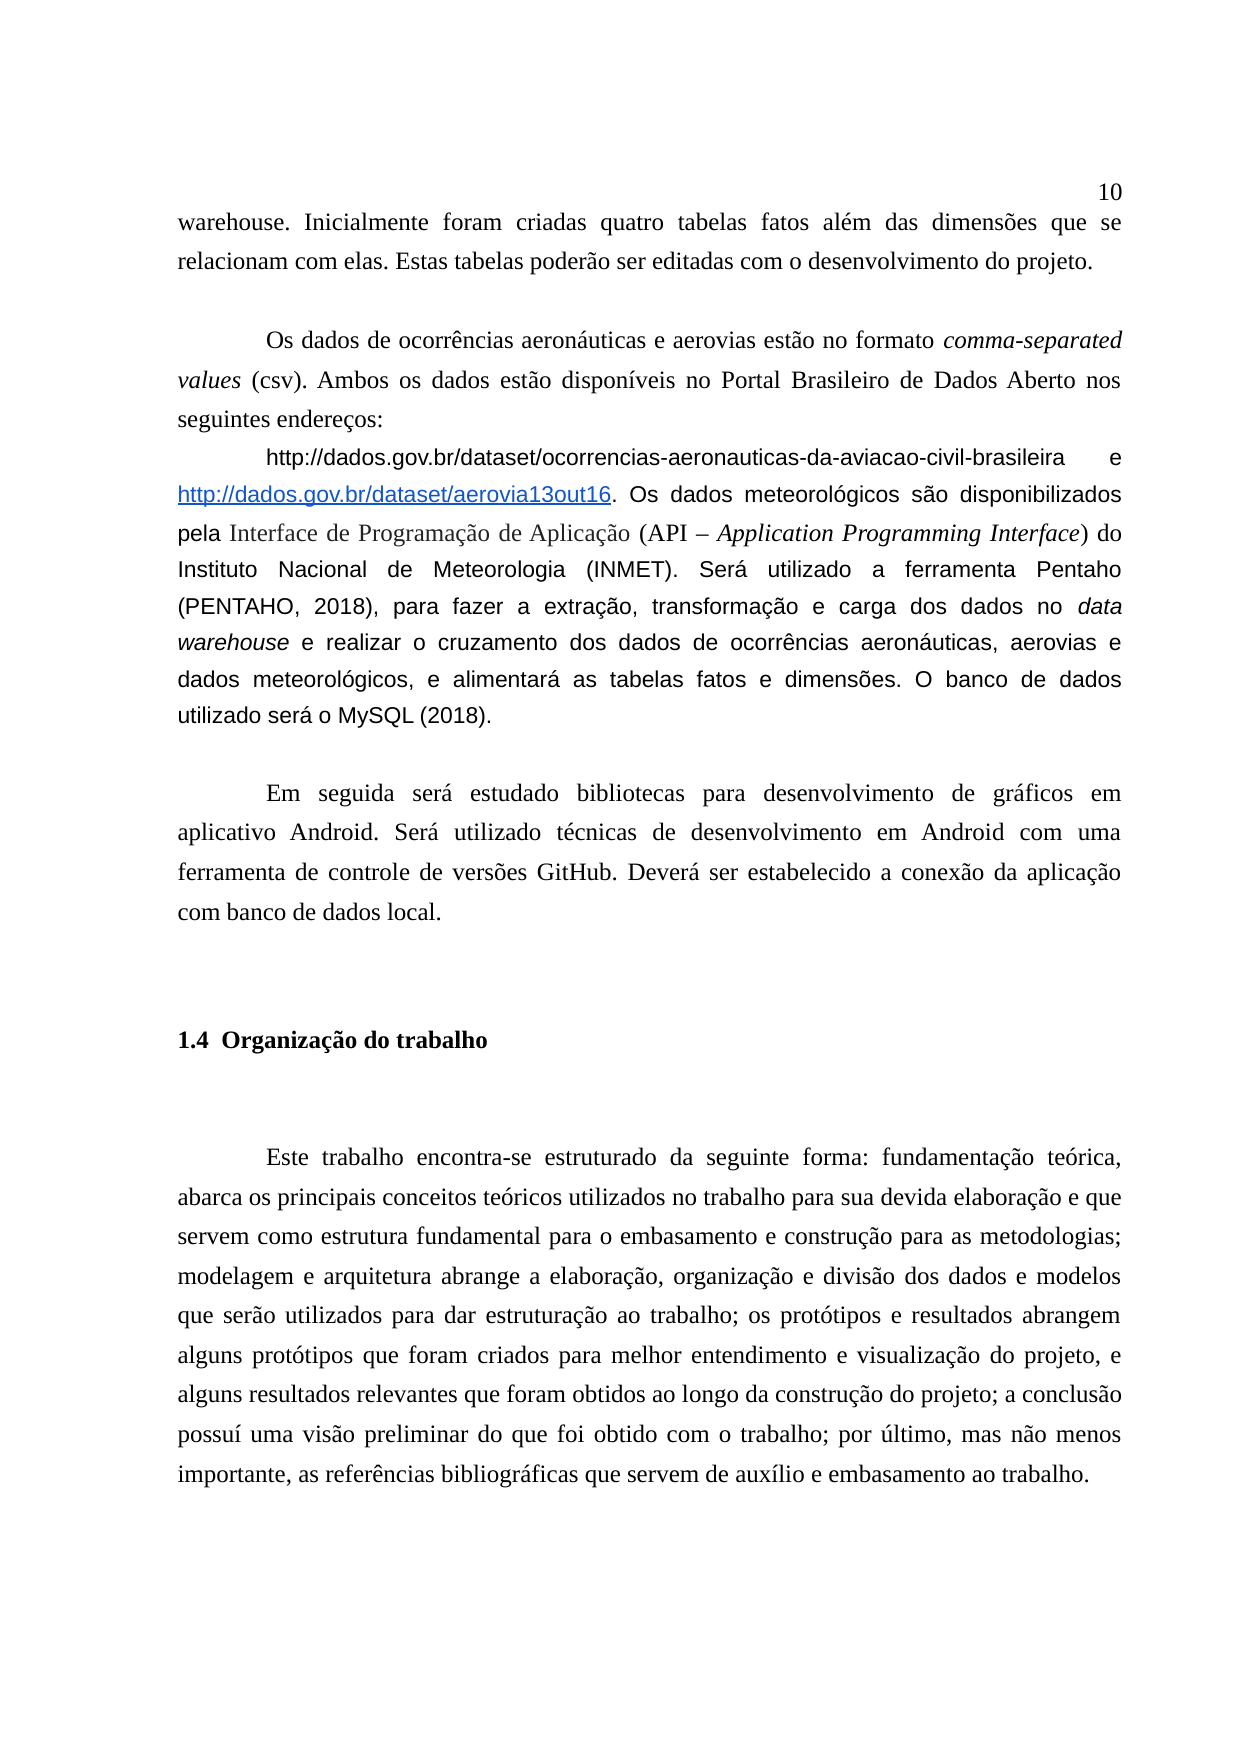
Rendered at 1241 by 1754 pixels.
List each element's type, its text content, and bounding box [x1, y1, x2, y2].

text Os dados de ocorrências aeronáuticas e aerovias estão no formato comma-separated values (csv). Ambos os dados estão disponíveis no Portal Brasileiro de Dados Aberto nos seguintes endereços: [177, 325, 1122, 433]
subtitle Organização do trabalho [177, 1025, 1122, 1053]
text warehouse. Inicialmente foram criadas quatro tabelas fatos além das dimensões que se relacionam com elas. Estas tabelas poderão ser editadas com o desenvolvimento do projeto. [177, 207, 1122, 275]
text Este trabalho encontra-se estruturado da seguinte forma: fundamentação teórica, abarca os principais conceitos teóricos utilizados no trabalho para sua devida elaboração e que servem como estrutura fundamental para o embasamento e construção para as metodologias; modelagem e arquitetura abrange a elaboração, organização e divisão dos dados e modelos que serão utilizados para dar estruturação ao trabalho; os protótipos e resultados abrangem alguns protótipos que foram criados para melhor entendimento e visualização do projeto, e alguns resultados relevantes que foram obtidos ao longo da construção do projeto; a conclusão possuí uma visão preliminar do que foi obtido com o trabalho; por último, mas não menos importante, as referências bibliográficas que servem de auxílio e embasamento ao trabalho. [177, 1142, 1122, 1487]
text Em seguida será estudado bibliotecas para desenvolvimento de gráficos em aplicativo Android. Será utilizado técnicas de desenvolvimento em Android com uma ferramenta de controle de versões GitHub. Deverá ser estabelecido a conexão da aplicação com banco de dados local. [177, 778, 1122, 925]
text http://dados.gov.br/dataset/ocorrencias-aeronauticas-da-aviacao-civil-brasileira e http://dados.gov.br/dataset/aerovia13out16. Os dados meteorológicos são disponibilizados pela Interface de Programação de Aplicação (API – Application Programming Interface) do Instituto Nacional de Meteorologia (INMET). Será utilizado a ferramenta Pentaho (PENTAHO, 2018), para fazer a extração, transformação e carga dos dados no data warehouse e realizar o cruzamento dos dados de ocorrências aeronáuticas, aerovias e dados meteorológicos, e alimentará as tabelas fatos e dimensões. O banco de dados utilizado será o MySQL (2018). [177, 444, 1122, 728]
